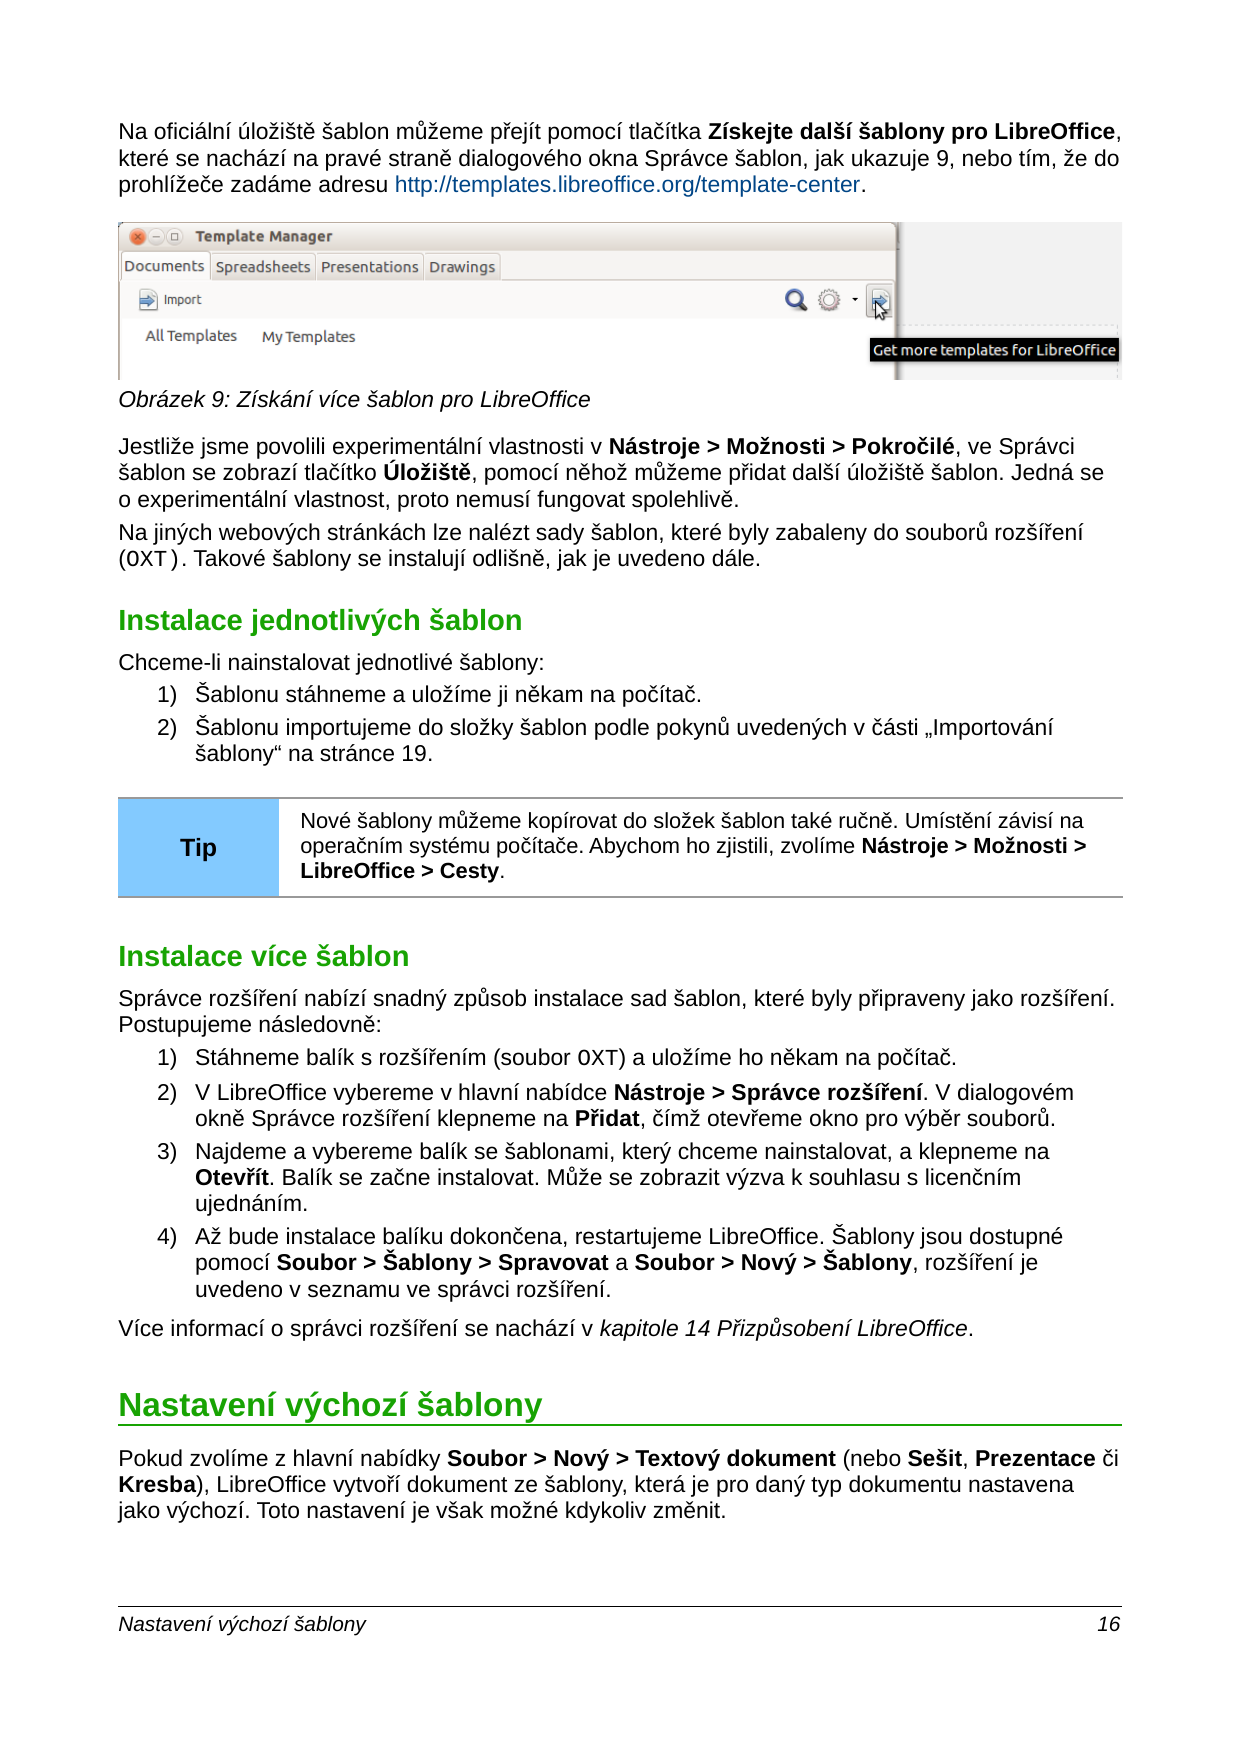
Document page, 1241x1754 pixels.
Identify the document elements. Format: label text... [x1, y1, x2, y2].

text Více informací o správci rozšíření se nachází v kapitole 14 Přizpůsobení LibreOffice. [118, 1314, 1122, 1341]
subtitle Nastavení výchozí šablony [118, 1385, 1122, 1424]
list Až bude instalace balíku dokončena, restartujeme LibreOffice. Šablony jsou dostupné pomocí Soubor > Šablony > Spravovat a Soubor > Nový > Šablony, rozšíření je uvedeno v seznamu ve správci rozšíření. [177, 1223, 1122, 1302]
picture [118, 222, 1123, 380]
text Pokud zvolíme z hlavní nabídky Soubor > Nový > Textový dokument (nebo Sešit, Prezentace či Kresba), LibreOffice vytvoří dokument ze šablony, která je pro daný typ dokumentu nastavena jako výchozí. Toto nastavení je však možné kdykoliv změnit. [118, 1444, 1122, 1524]
list Najdeme a vybereme balík se šablonami, který chceme nainstalovat, a klepneme na Otevřít. Balík se začne instalovat. Může se zobrazit výzva k souhlasu s licenčním ujednáním. [177, 1138, 1122, 1217]
list Šablonu stáhneme a uložíme ji někam na počítač. [177, 681, 1122, 708]
text Na oficiální úložiště šablon můžeme přejít pomocí tlačítka Získejte další šablony pro LibreOffice, které se nachází na pravé straně dialogového okna Správce šablon, jak ukazuje obrázek 9, nebo tím, že do prohlížeče zadáme adresu http://templates.libreoffice.org/template-center. [118, 118, 1122, 197]
list V LibreOffice vybereme v hlavní nabídce Nástroje > Správce rozšíření. V dialogovém okně Správce rozšíření klepneme na Přidat, čímž otevřeme okno pro výběr souborů. [177, 1079, 1122, 1131]
subtitle Instalace více šablon [118, 939, 1122, 972]
table_header Nové šablony můžeme kopírovat do složek šablon také ručně. Umístění závisí na operačním systému počítače. Abychom ho zjistili, zvolíme Nástroje > Možnosti > LibreOffice > Cesty. [279, 799, 1122, 896]
text Obrázek 9: Získání více šablon pro LibreOffice [118, 386, 1122, 412]
list Stáhneme balík s rozšířením (soubor OXT) a uložíme ho někam na počítač. [177, 1044, 1122, 1072]
list Šablonu importujeme do složky šablon podle pokynů uvedených v části „Importování šablony“ na stránce 18. [177, 714, 1122, 767]
list Správce rozšíření nabízí snadný způsob instalace sad šablon, které byly připraveny jako rozšíření. Postupujeme následovně: [118, 985, 1122, 1038]
table_header Tip [118, 799, 279, 896]
subtitle Instalace jednotlivých šablon [118, 603, 1122, 636]
list Jestliže jsme povolili experimentální vlastnosti v Nástroje > Možnosti > Pokročilé, ve Správci šablon se zobrazí tlačítko Úložiště, pomocí něhož můžeme přidat další úložiště šablon. Jedná se o experimentální vlastnost, proto nemusí fungovat spolehlivě. [118, 433, 1122, 512]
list Chceme-li nainstalovat jednotlivé šablony: [118, 648, 1122, 675]
list Na jiných webových stránkách lze nalézt sady šablon, které byly zabaleny do souborů rozšíření (OXT). Takové šablony se instalují odlišně, jak je uvedeno dále. [118, 518, 1122, 573]
